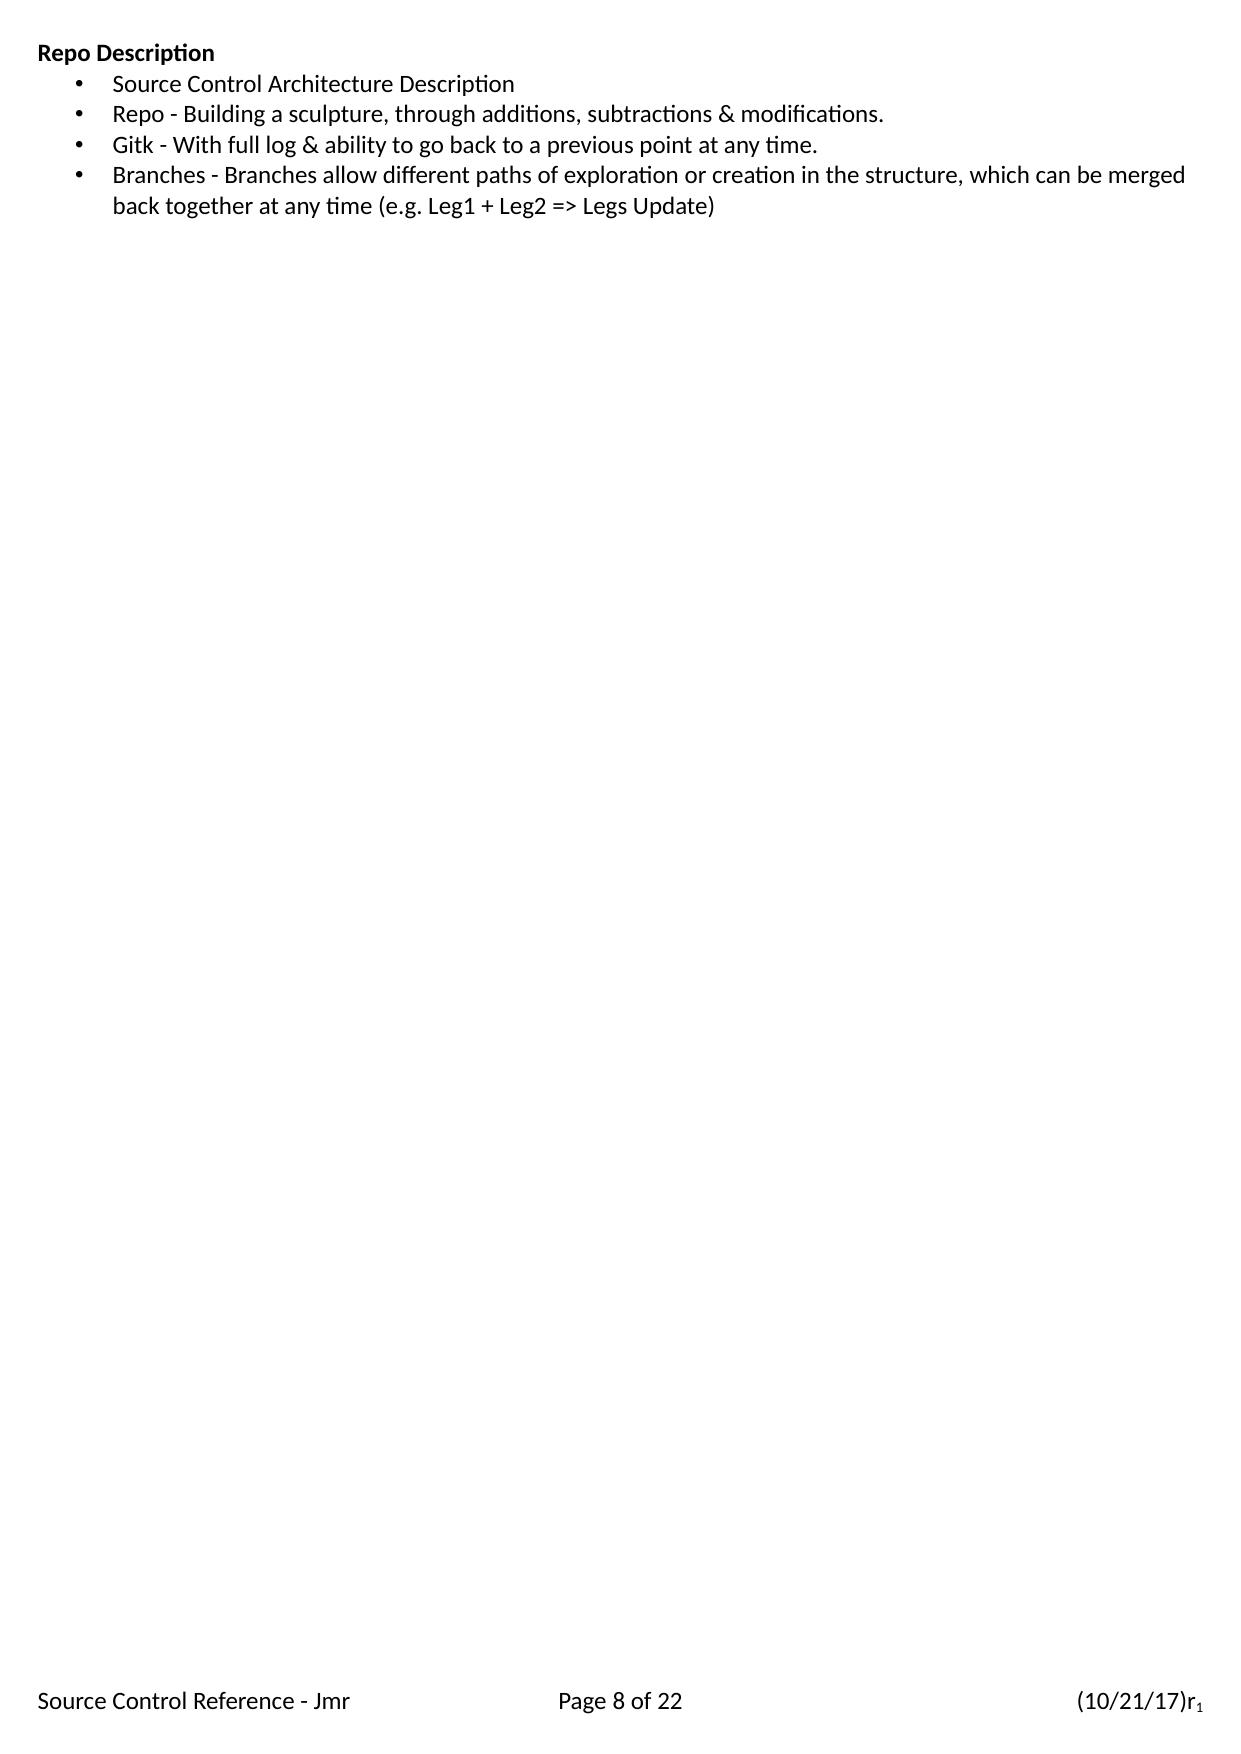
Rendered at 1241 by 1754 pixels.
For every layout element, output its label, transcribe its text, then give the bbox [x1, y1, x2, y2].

list Repo - Building a sculpture, through additions, subtractions & modifications. [75, 98, 1203, 129]
list Gitk - With full log & ability to go back to a previous point at any time. [75, 129, 1203, 159]
text Repo Description [37, 37, 1203, 68]
list Branches - Branches allow different paths of exploration or creation in the structure, which can be merged back together at any time (e.g. Leg1 + Leg2 => Legs Update) [75, 159, 1203, 221]
list Source Control Architecture Description [75, 68, 1203, 98]
